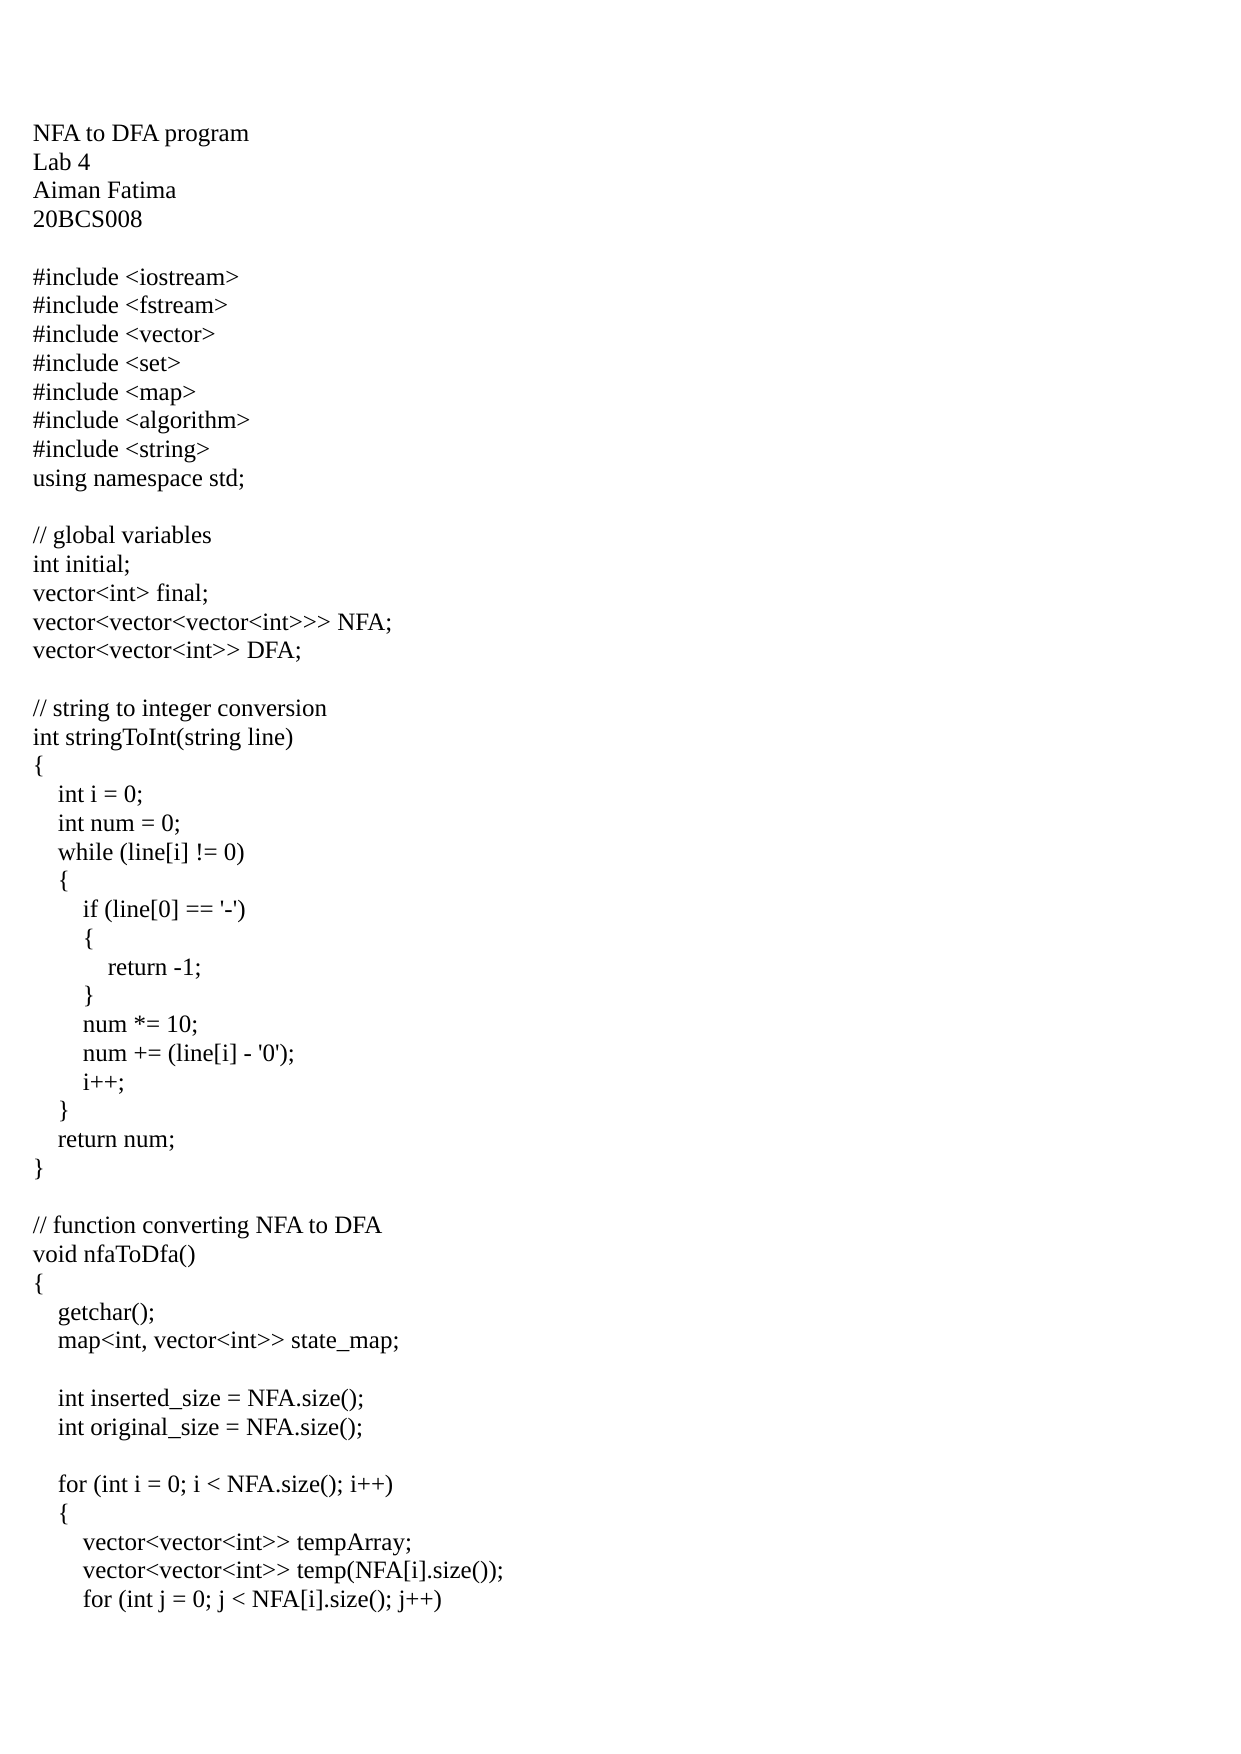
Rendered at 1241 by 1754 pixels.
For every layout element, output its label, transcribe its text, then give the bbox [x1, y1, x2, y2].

text vector<vector<int>> temp(NFA[i].size()); [33, 1556, 1203, 1584]
text // function converting NFA to DFA [33, 1211, 1203, 1239]
text vector<vector<vector<int>>> NFA; [33, 607, 1203, 636]
text // global variables [33, 521, 1203, 549]
text int num = 0; [33, 808, 1203, 837]
text num *= 10; [33, 1009, 1203, 1038]
text i++; [33, 1067, 1203, 1096]
text vector<vector<int>> DFA; [33, 636, 1203, 664]
text // string to integer conversion [33, 693, 1203, 722]
text int original_size = NFA.size(); [33, 1412, 1203, 1441]
text #include <string> [33, 434, 1203, 463]
text for (int i = 0; i < NFA.size(); i++) [33, 1469, 1203, 1498]
text using namespace std; [33, 463, 1203, 492]
text for (int j = 0; j < NFA[i].size(); j++) [33, 1584, 1203, 1613]
text Aiman Fatima [33, 176, 1203, 204]
text #include <algorithm> [33, 406, 1203, 434]
text } [33, 981, 1203, 1009]
text getchar(); [33, 1297, 1203, 1326]
text #include <vector> [33, 319, 1203, 348]
text #include <iostream> [33, 262, 1203, 291]
text if (line[0] == '-') [33, 894, 1203, 923]
text void nfaToDfa() [33, 1239, 1203, 1268]
text { [33, 1498, 1203, 1527]
text { [33, 751, 1203, 779]
text int inserted_size = NFA.size(); [33, 1383, 1203, 1412]
text num += (line[i] - '0'); [33, 1038, 1203, 1067]
text Lab 4 [33, 147, 1203, 176]
text { [33, 923, 1203, 952]
text NFA to DFA program [33, 118, 1203, 147]
text map<int, vector<int>> state_map; [33, 1326, 1203, 1354]
text return num; [33, 1124, 1203, 1153]
text while (line[i] != 0) [33, 837, 1203, 866]
text } [33, 1153, 1203, 1182]
text #include <set> [33, 348, 1203, 377]
text vector<int> final; [33, 578, 1203, 607]
text } [33, 1096, 1203, 1124]
text #include <map> [33, 377, 1203, 406]
text { [33, 1268, 1203, 1297]
text vector<vector<int>> tempArray; [33, 1527, 1203, 1556]
text int stringToInt(string line) [33, 722, 1203, 751]
text 20BCS008 [33, 204, 1203, 233]
text { [33, 866, 1203, 894]
text int initial; [33, 549, 1203, 578]
text int i = 0; [33, 779, 1203, 808]
text return -1; [33, 952, 1203, 981]
text #include <fstream> [33, 291, 1203, 319]
